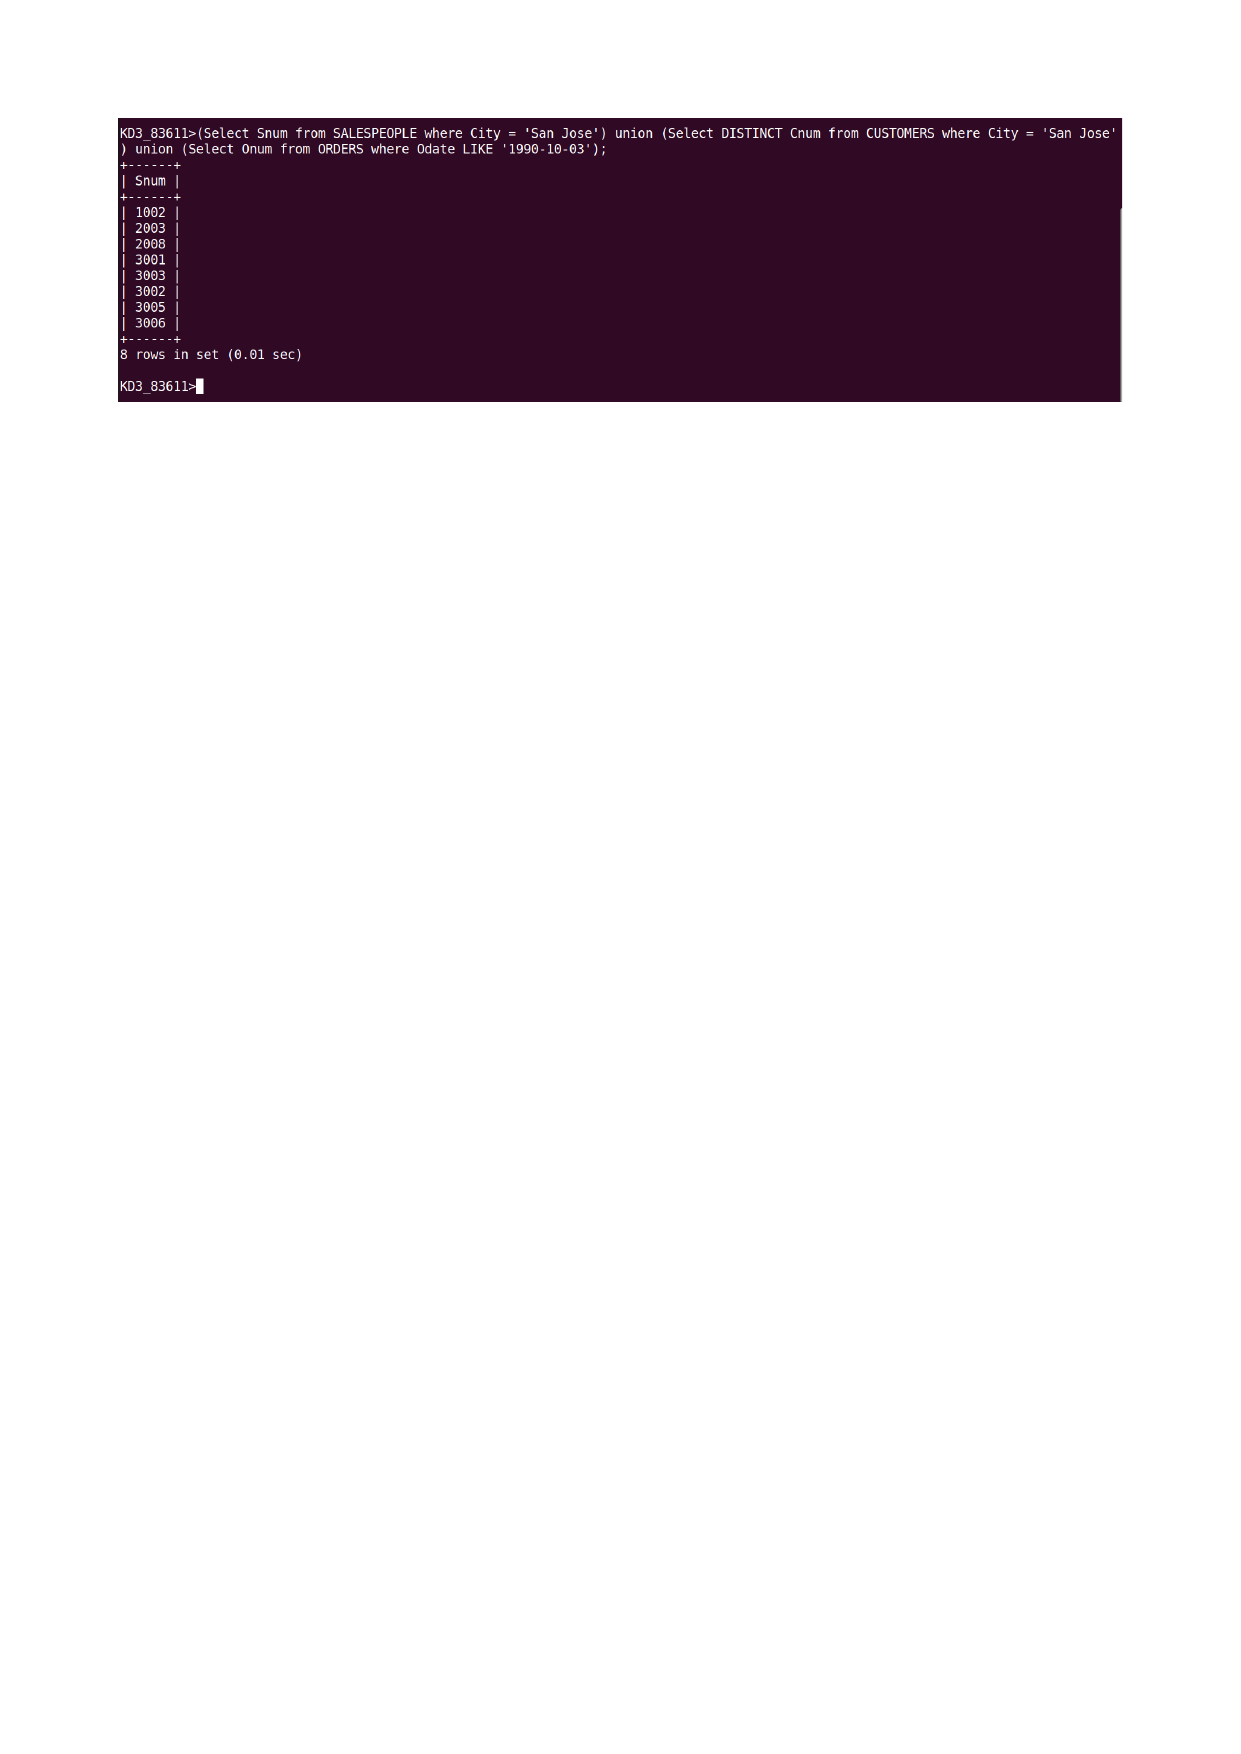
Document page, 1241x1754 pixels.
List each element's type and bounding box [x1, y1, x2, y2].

picture [118, 118, 1123, 402]
